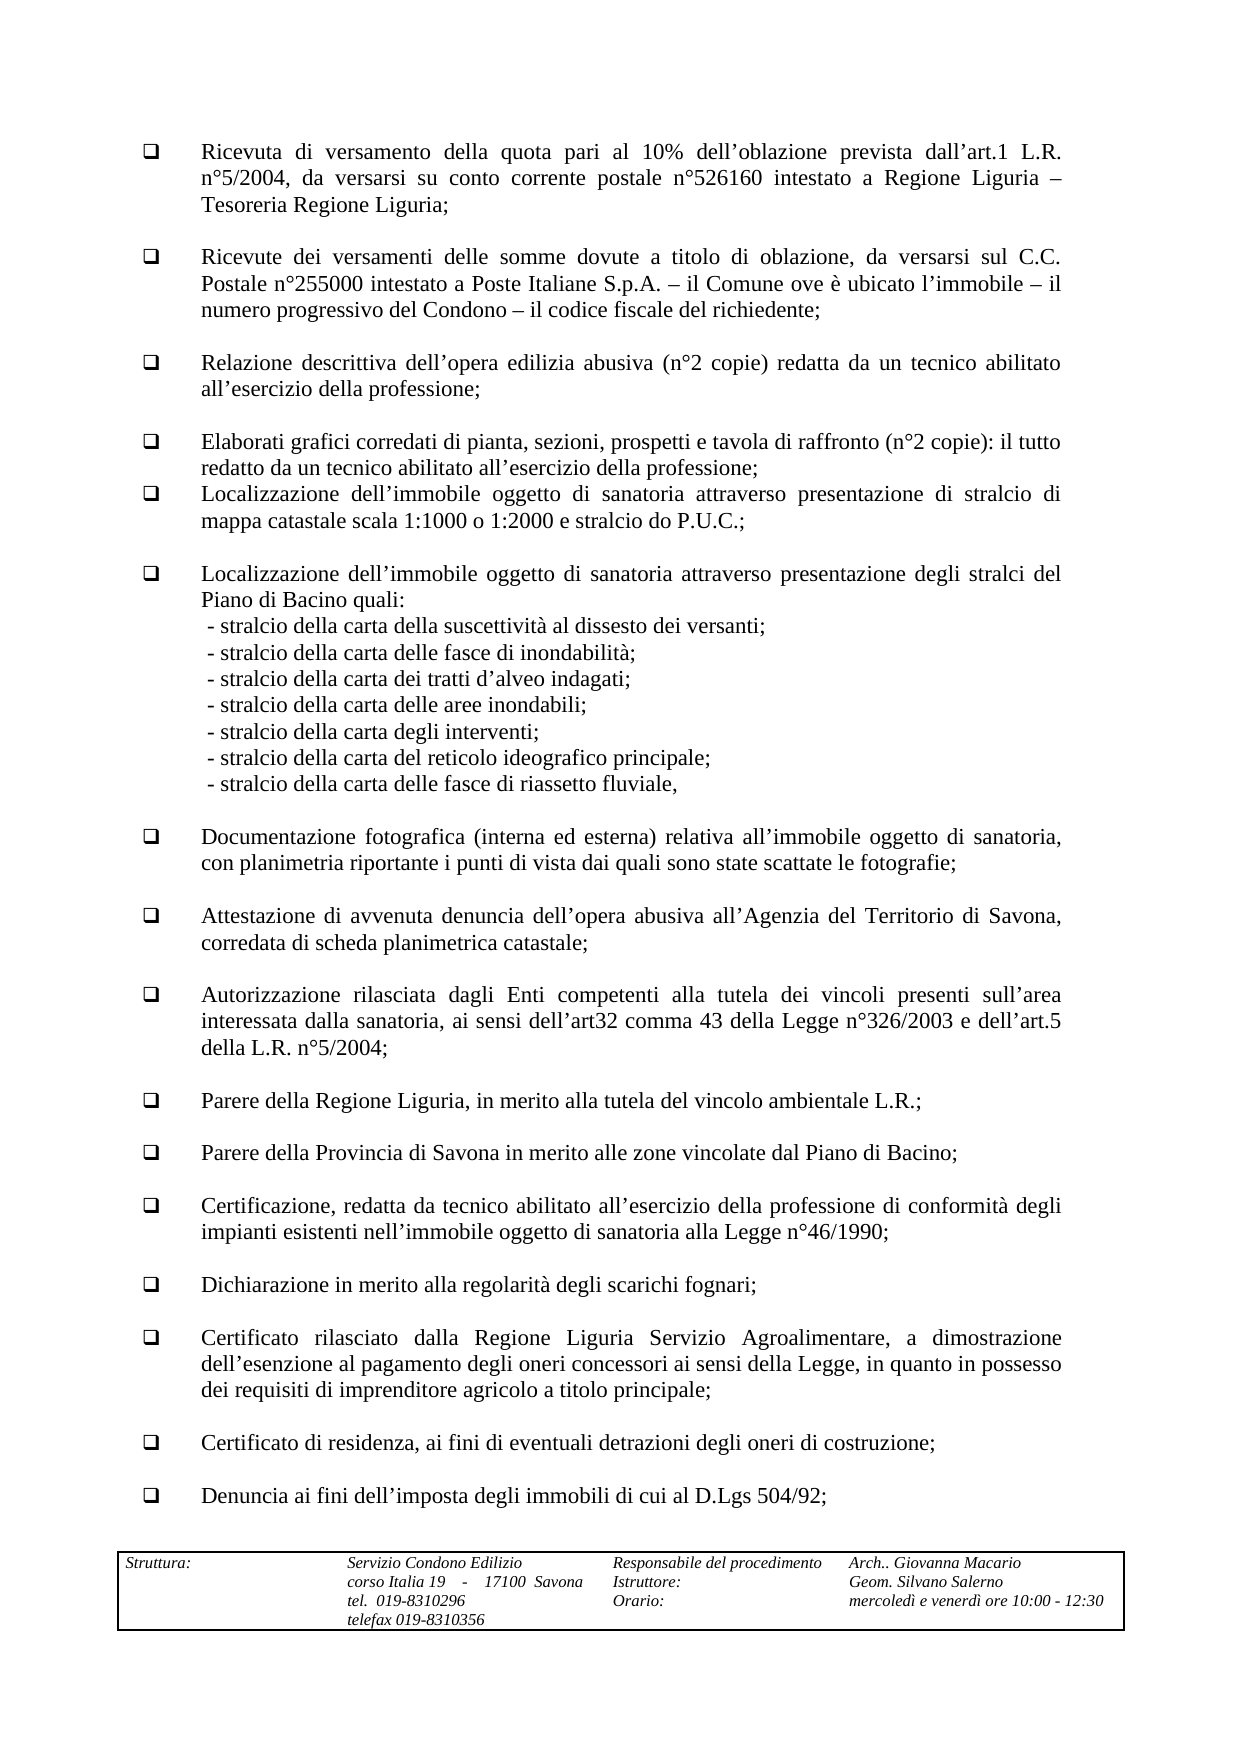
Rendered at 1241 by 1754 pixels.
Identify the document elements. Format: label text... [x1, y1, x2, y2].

list Denuncia ai fini dell’imposta degli immobili di cui al D.Lgs 504/92; [142, 1482, 1063, 1508]
text - stralcio della carta dei tratti d’alveo indagati; [207, 665, 1063, 691]
list Autorizzazione rilasciata dagli Enti competenti alla tutela dei vincoli presenti sull’area interessata dalla sanatoria, ai sensi dell’art32 comma 43 della Legge n°326/2003 e dell’art.5 della L.R. n°5/2004; [142, 981, 1063, 1060]
list Certificato rilasciato dalla Regione Liguria Servizio Agroalimentare, a dimostrazione dell’esenzione al pagamento degli oneri concessori ai sensi della Legge, in quanto in possesso dei requisiti di imprenditore agricolo a titolo principale; [142, 1324, 1063, 1403]
text - stralcio della carta delle fasce di riassetto fluviale, [207, 770, 1063, 797]
list Certificato di residenza, ai fini di eventuali detrazioni degli oneri di costruzione; [142, 1429, 1063, 1456]
list Relazione descrittiva dell’opera edilizia abusiva (n°2 copie) redatta da un tecnico abilitato all’esercizio della professione; [142, 349, 1063, 401]
list Elaborati grafici corredati di pianta, sezioni, prospetti e tavola di raffronto (n°2 copie): il tutto redatto da un tecnico abilitato all’esercizio della professione; [142, 428, 1063, 481]
list Certificazione, redatta da tecnico abilitato all’esercizio della professione di conformità degli impianti esistenti nell’immobile oggetto di sanatoria alla Legge n°46/1990; [142, 1192, 1063, 1245]
list Documentazione fotografica (interna ed esterna) relativa all’immobile oggetto di sanatoria, con planimetria riportante i punti di vista dai quali sono state scattate le fotografie; [142, 823, 1063, 876]
text - stralcio della carta degli interventi; [207, 718, 1063, 744]
list Ricevuta di versamento della quota pari al 10% dell’oblazione prevista dall’art.1 L.R. n°5/2004, da versarsi su conto corrente postale n°526160 intestato a Regione Liguria – Tesoreria Regione Liguria; [142, 138, 1063, 217]
text - stralcio della carta della suscettività al dissesto dei versanti; [207, 612, 1063, 639]
list Ricevute dei versamenti delle somme dovute a titolo di oblazione, da versarsi sul C.C. Postale n°255000 intestato a Poste Italiane S.p.A. – il Comune ove è ubicato l’immobile – il numero progressivo del Condono – il codice fiscale del richiedente; [142, 243, 1063, 322]
list Attestazione di avvenuta denuncia dell’opera abusiva all’Agenzia del Territorio di Savona, corredata di scheda planimetrica catastale; [142, 902, 1063, 955]
list Dichiarazione in merito alla regolarità degli scarichi fognari; [142, 1271, 1063, 1297]
list Parere della Provincia di Savona in merito alle zone vincolate dal Piano di Bacino; [142, 1139, 1063, 1166]
list Localizzazione dell’immobile oggetto di sanatoria attraverso presentazione di stralcio di mappa catastale scala 1:1000 o 1:2000 e stralcio do P.U.C.; [142, 481, 1063, 533]
text - stralcio della carta del reticolo ideografico principale; [207, 744, 1063, 770]
text - stralcio della carta delle fasce di inondabilità; [207, 639, 1063, 665]
list Localizzazione dell’immobile oggetto di sanatoria attraverso presentazione degli stralci del Piano di Bacino quali: [142, 559, 1063, 612]
text - stralcio della carta delle aree inondabili; [207, 691, 1063, 718]
list Parere della Regione Liguria, in merito alla tutela del vincolo ambientale L.R.; [142, 1087, 1063, 1113]
